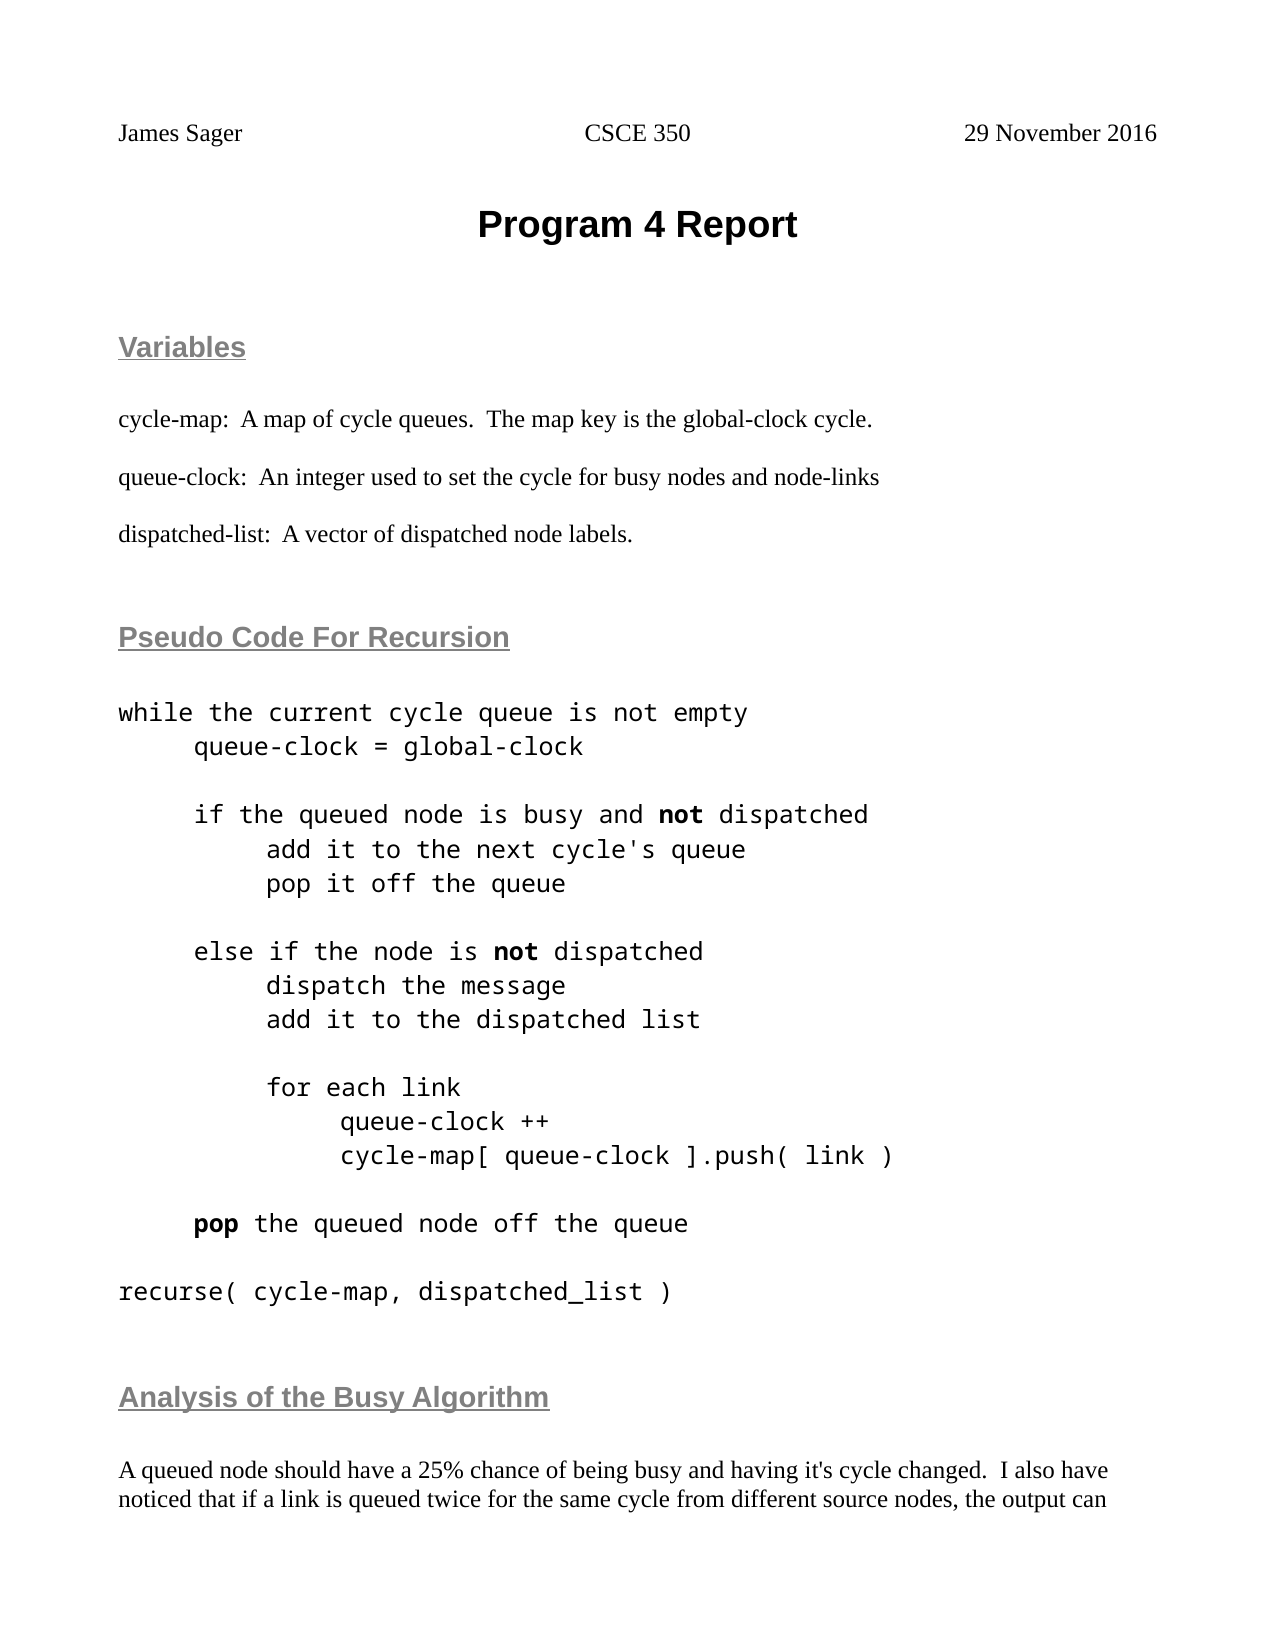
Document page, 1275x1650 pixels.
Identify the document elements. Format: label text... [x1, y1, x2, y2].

text recurse( cycle-map, dispatched_list ) [118, 1274, 1157, 1308]
text dispatch the message [118, 967, 1157, 1002]
text for each link [118, 1070, 1157, 1104]
text if the queued node is busy and not dispatched [118, 797, 1157, 831]
subtitle Variables [118, 329, 1157, 363]
text else if the node is not dispatched [118, 933, 1157, 967]
text dispatched-list: A vector of dispatched node labels. [118, 519, 1157, 548]
text pop it off the queue [118, 865, 1157, 899]
text queue-clock = global-clock [118, 729, 1157, 763]
subtitle Pseudo Code For Recursion [118, 620, 1157, 654]
text pop the queued node off the queue [118, 1206, 1157, 1240]
text while the current cycle queue is not empty [118, 695, 1157, 729]
text add it to the dispatched list [118, 1002, 1157, 1036]
text queue-clock ++ [118, 1104, 1157, 1138]
text cycle-map[ queue-clock ].push( link ) [118, 1138, 1157, 1172]
subtitle Analysis of the Busy Algorithm [118, 1380, 1157, 1414]
subtitle Program 4 Report [118, 201, 1157, 245]
text cycle-map: A map of cycle queues. The map key is the global-clock cycle. [118, 404, 1157, 433]
text A queued node should have a 25% chance of being busy and having it's cycle changed. I also have noticed that if a link is queued twice for the same cycle from different source nodes, the output can [118, 1455, 1157, 1512]
text queue-clock: An integer used to set the cycle for busy nodes and node-links [118, 462, 1157, 491]
text add it to the next cycle's queue [118, 831, 1157, 865]
